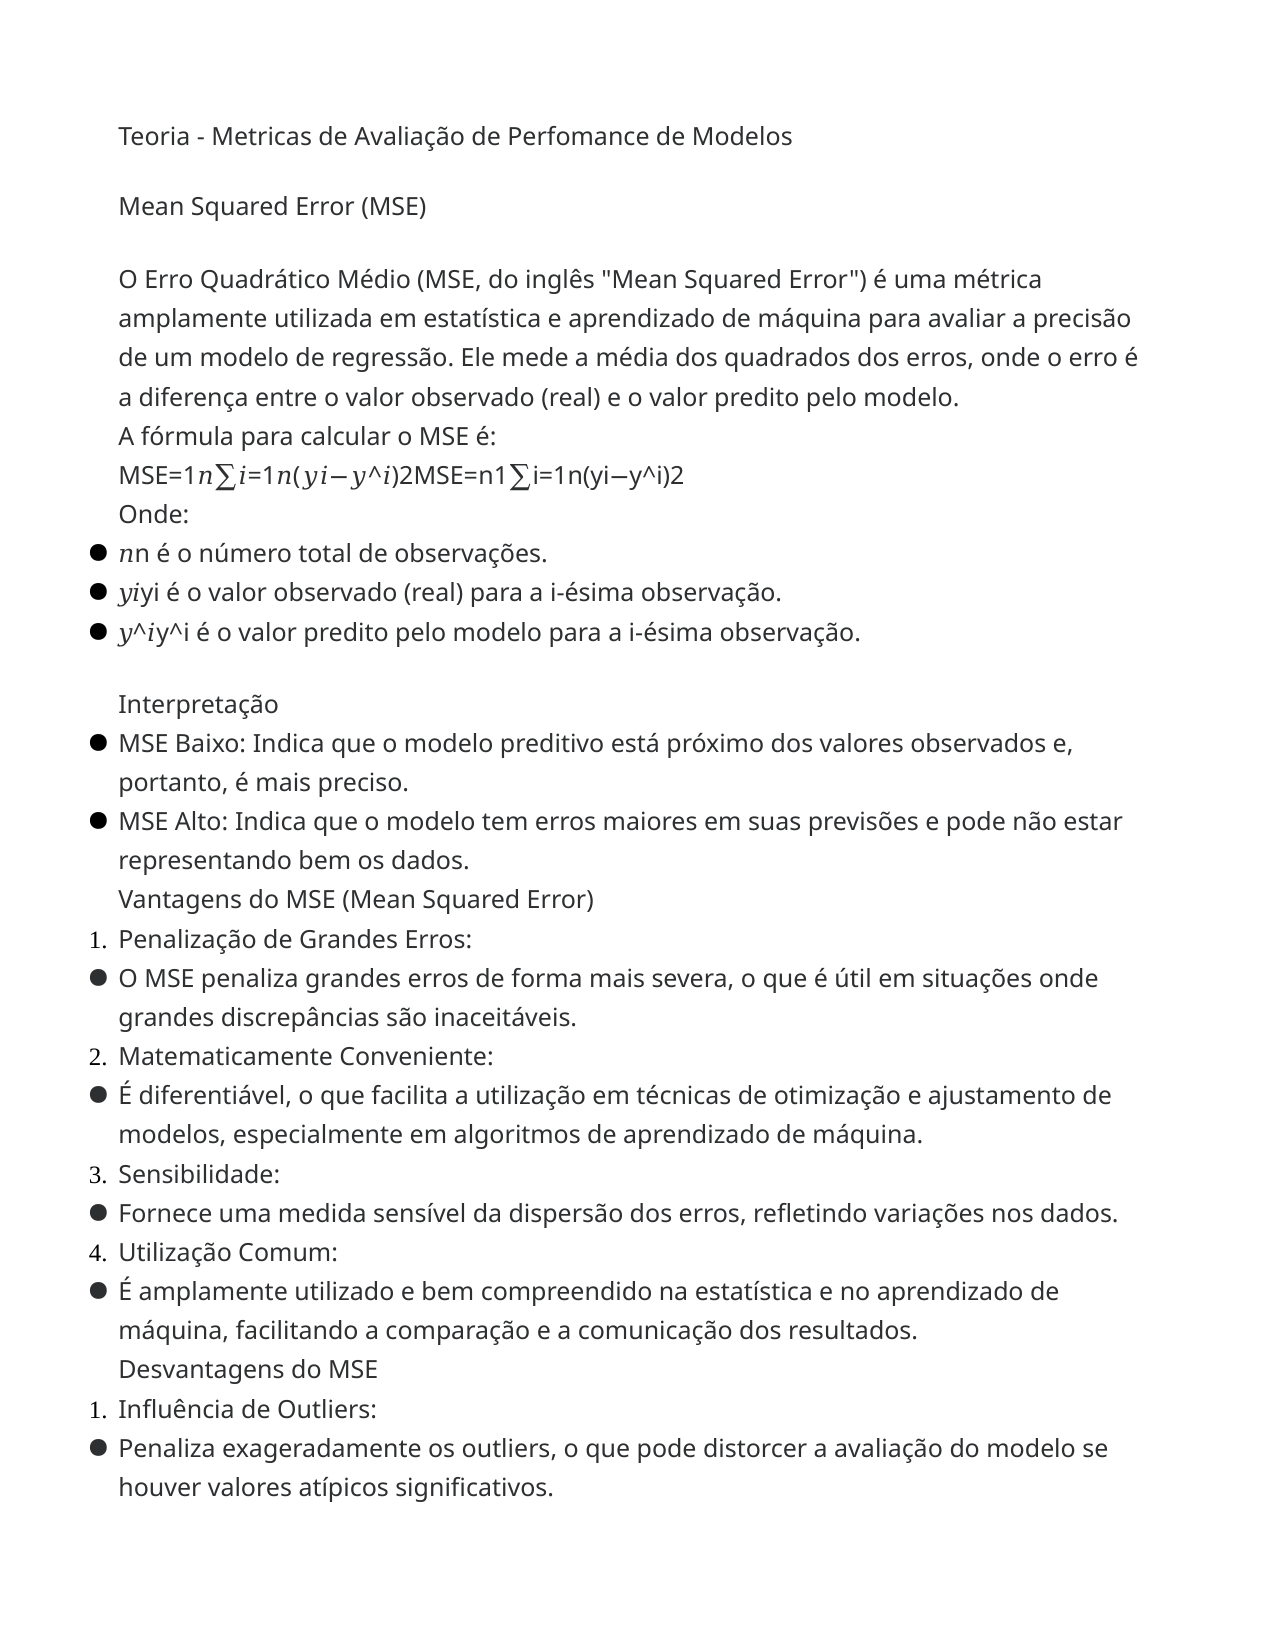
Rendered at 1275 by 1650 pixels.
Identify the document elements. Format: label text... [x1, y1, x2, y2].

list Utilização Comum: [118, 1235, 1157, 1269]
text A fórmula para calcular o MSE é: [118, 418, 1157, 452]
text Vantagens do MSE (Mean Squared Error) [118, 882, 1157, 916]
text O Erro Quadrático Médio (MSE, do inglês "Mean Squared Error") é uma métrica amplamente utilizada em estatística e aprendizado de máquina para avaliar a precisão de um modelo de regressão. Ele mede a média dos quadrados dos erros, onde o erro é a diferença entre o valor observado (real) e o valor predito pelo modelo. [118, 222, 1157, 413]
list O MSE penaliza grandes erros de forma mais severa, o que é útil em situações onde grandes discrepâncias são inaceitáveis. [118, 961, 1157, 1034]
list 𝑛n é o número total de observações. [118, 536, 1157, 570]
text Interpretação [118, 686, 1157, 720]
list 𝑦^𝑖y^​i​ é o valor predito pelo modelo para a i-ésima observação. [118, 614, 1157, 648]
text MSE=1𝑛∑𝑖=1𝑛(𝑦𝑖−𝑦^𝑖)2MSE=n1​∑i=1n​(yi​−y^​i​)2 [118, 457, 1157, 492]
list 𝑦𝑖yi​ é o valor observado (real) para a i-ésima observação. [118, 575, 1157, 609]
list Influência de Outliers: [118, 1391, 1157, 1425]
list MSE Baixo: Indica que o modelo preditivo está próximo dos valores observados e, portanto, é mais preciso. [118, 726, 1157, 799]
list É diferentiável, o que facilita a utilização em técnicas de otimização e ajustamento de modelos, especialmente em algoritmos de aprendizado de máquina. [118, 1078, 1157, 1151]
list MSE Alto: Indica que o modelo tem erros maiores em suas previsões e pode não estar representando bem os dados. [118, 804, 1157, 877]
subtitle Mean Squared Error (MSE) [118, 188, 1157, 222]
text Desvantagens do MSE [118, 1352, 1157, 1386]
list Fornece uma medida sensível da dispersão dos erros, refletindo variações nos dados. [118, 1196, 1157, 1229]
list Penalização de Grandes Erros: [118, 921, 1157, 955]
list Matematicamente Conveniente: [118, 1039, 1157, 1073]
text Teoria - Metricas de Avaliação de Perfomance de Modelos [118, 118, 1157, 152]
list Penaliza exageradamente os outliers, o que pode distorcer a avaliação do modelo se houver valores atípicos significativos. [118, 1431, 1157, 1504]
list É amplamente utilizado e bem compreendido na estatística e no aprendizado de máquina, facilitando a comparação e a comunicação dos resultados. [118, 1274, 1157, 1347]
text Onde: [118, 497, 1157, 531]
list Sensibilidade: [118, 1156, 1157, 1190]
